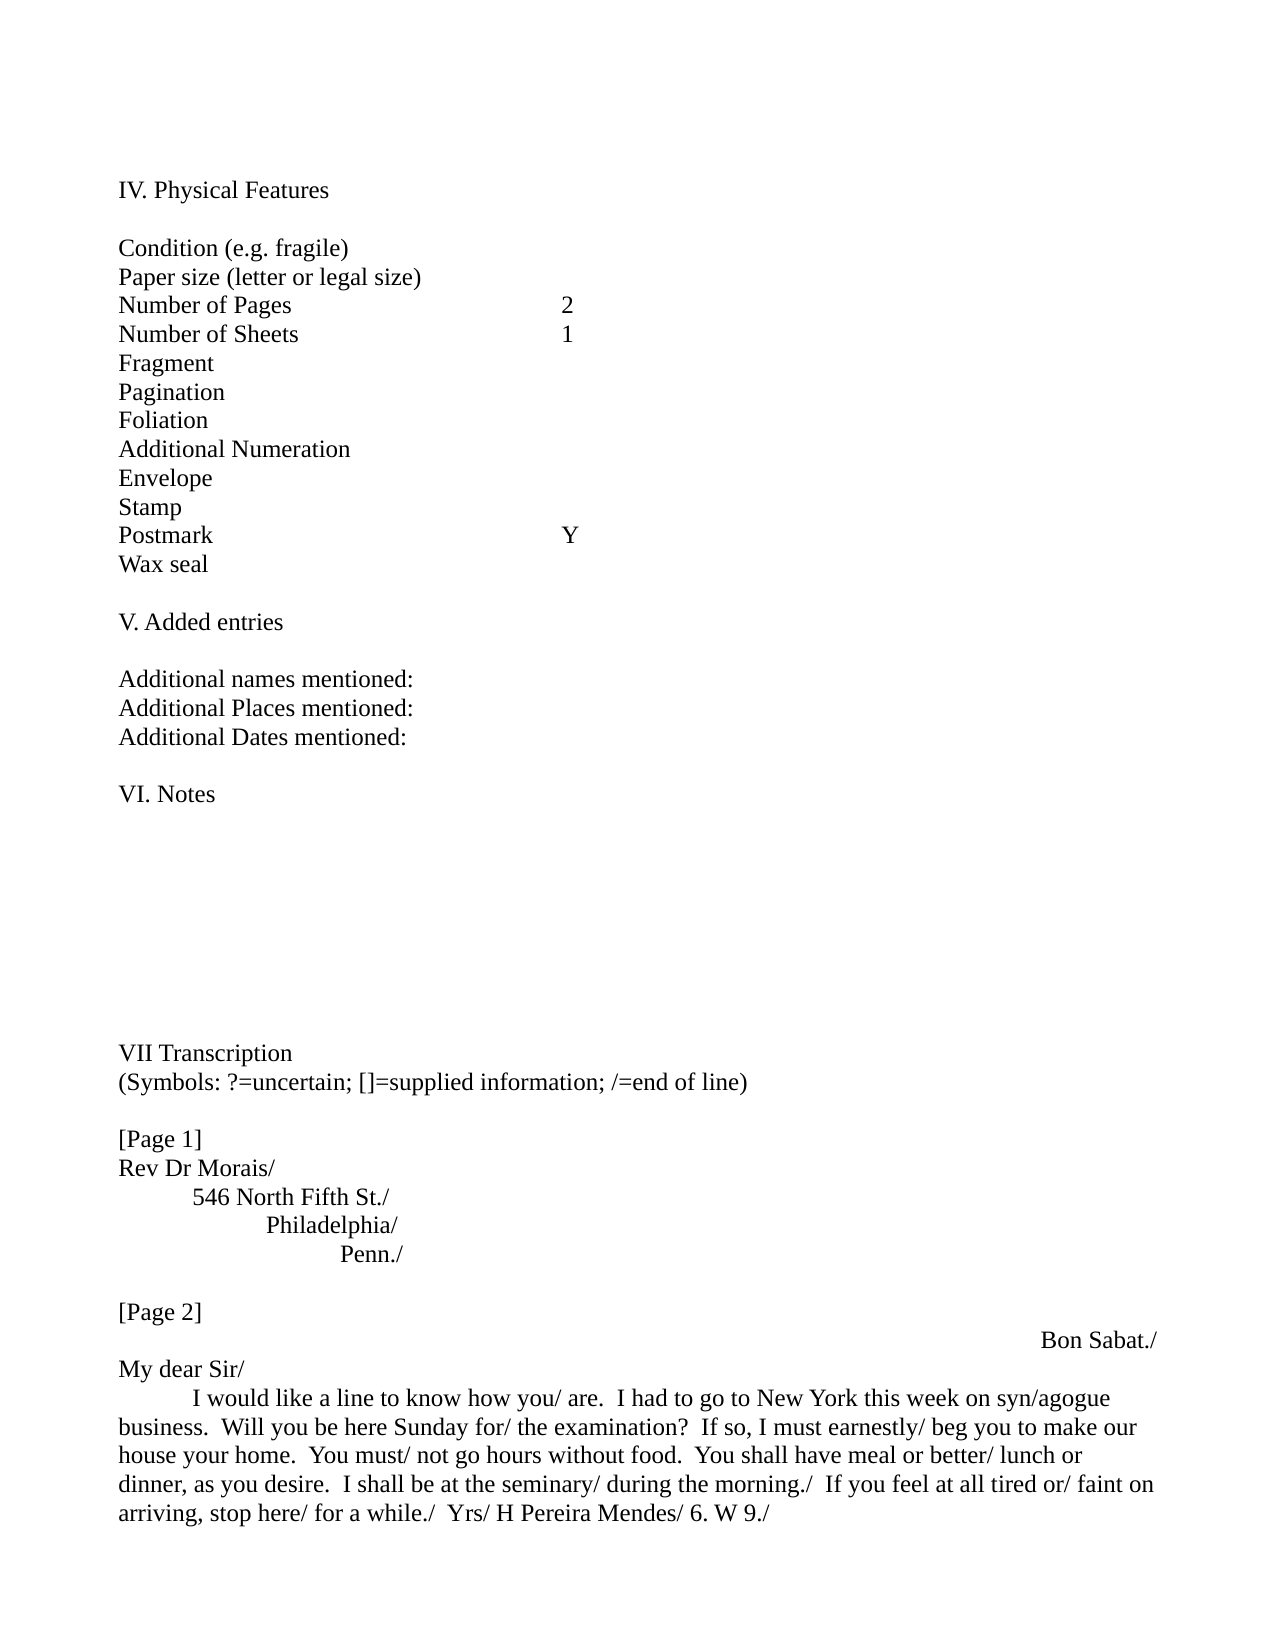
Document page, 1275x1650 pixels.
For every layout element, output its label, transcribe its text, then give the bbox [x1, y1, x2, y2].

text Fragment [118, 348, 1157, 377]
text Additional Numeration [118, 434, 1157, 463]
text Postma rk Y [118, 521, 1157, 549]
text Foliation [118, 406, 1157, 434]
text Rev Dr Morais/ [118, 1153, 1157, 1182]
text Penn./ [118, 1239, 1157, 1268]
text Wax seal [118, 549, 1157, 578]
text V. Added entries [118, 607, 1157, 636]
text Stamp [118, 492, 1157, 521]
text Pagination [118, 377, 1157, 406]
text Additional Dates mentioned: [118, 722, 1157, 751]
text [Page 1] [118, 1124, 1157, 1153]
text Additional Places mentioned: [118, 693, 1157, 722]
text Condition (e.g. fragile) [118, 233, 1157, 262]
text (Symbols: ?=uncertain; []=supplied information; /=end of line) [118, 1067, 1157, 1096]
text Philadelphia/ [118, 1211, 1157, 1239]
text Paper size (letter or legal size) [118, 262, 1157, 291]
text Bon Sabat./ [118, 1326, 1157, 1354]
text Additional names mentioned: [118, 664, 1157, 693]
text Number of Sheets 1 [118, 319, 1157, 348]
text [Page 2] [118, 1297, 1157, 1326]
text I would like a line to know how you/ are. I had to go to New York this week on syn/agogue business. Will you be here Sunday for/ the examination? If so, I must earnestly/ beg you to make our house your home. You must/ not go hours without food. You shall have meal or better/ lunch or dinner, as you desire. I shall be at the seminary/ during the morning./ If you feel at all tired or/ faint on arriving, stop here/ for a while./ Yrs/ H Pereira Mendes/ 6. W 9./ [118, 1383, 1157, 1527]
text Number of Pages 2 [118, 291, 1157, 319]
text VI. Notes [118, 779, 1157, 808]
text VII Transcription [118, 1038, 1157, 1067]
text Envelope [118, 463, 1157, 492]
text 546 North Fifth St./ [118, 1182, 1157, 1211]
text IV. Physical Features [118, 176, 1157, 204]
text My dear Sir/ [118, 1354, 1157, 1383]
